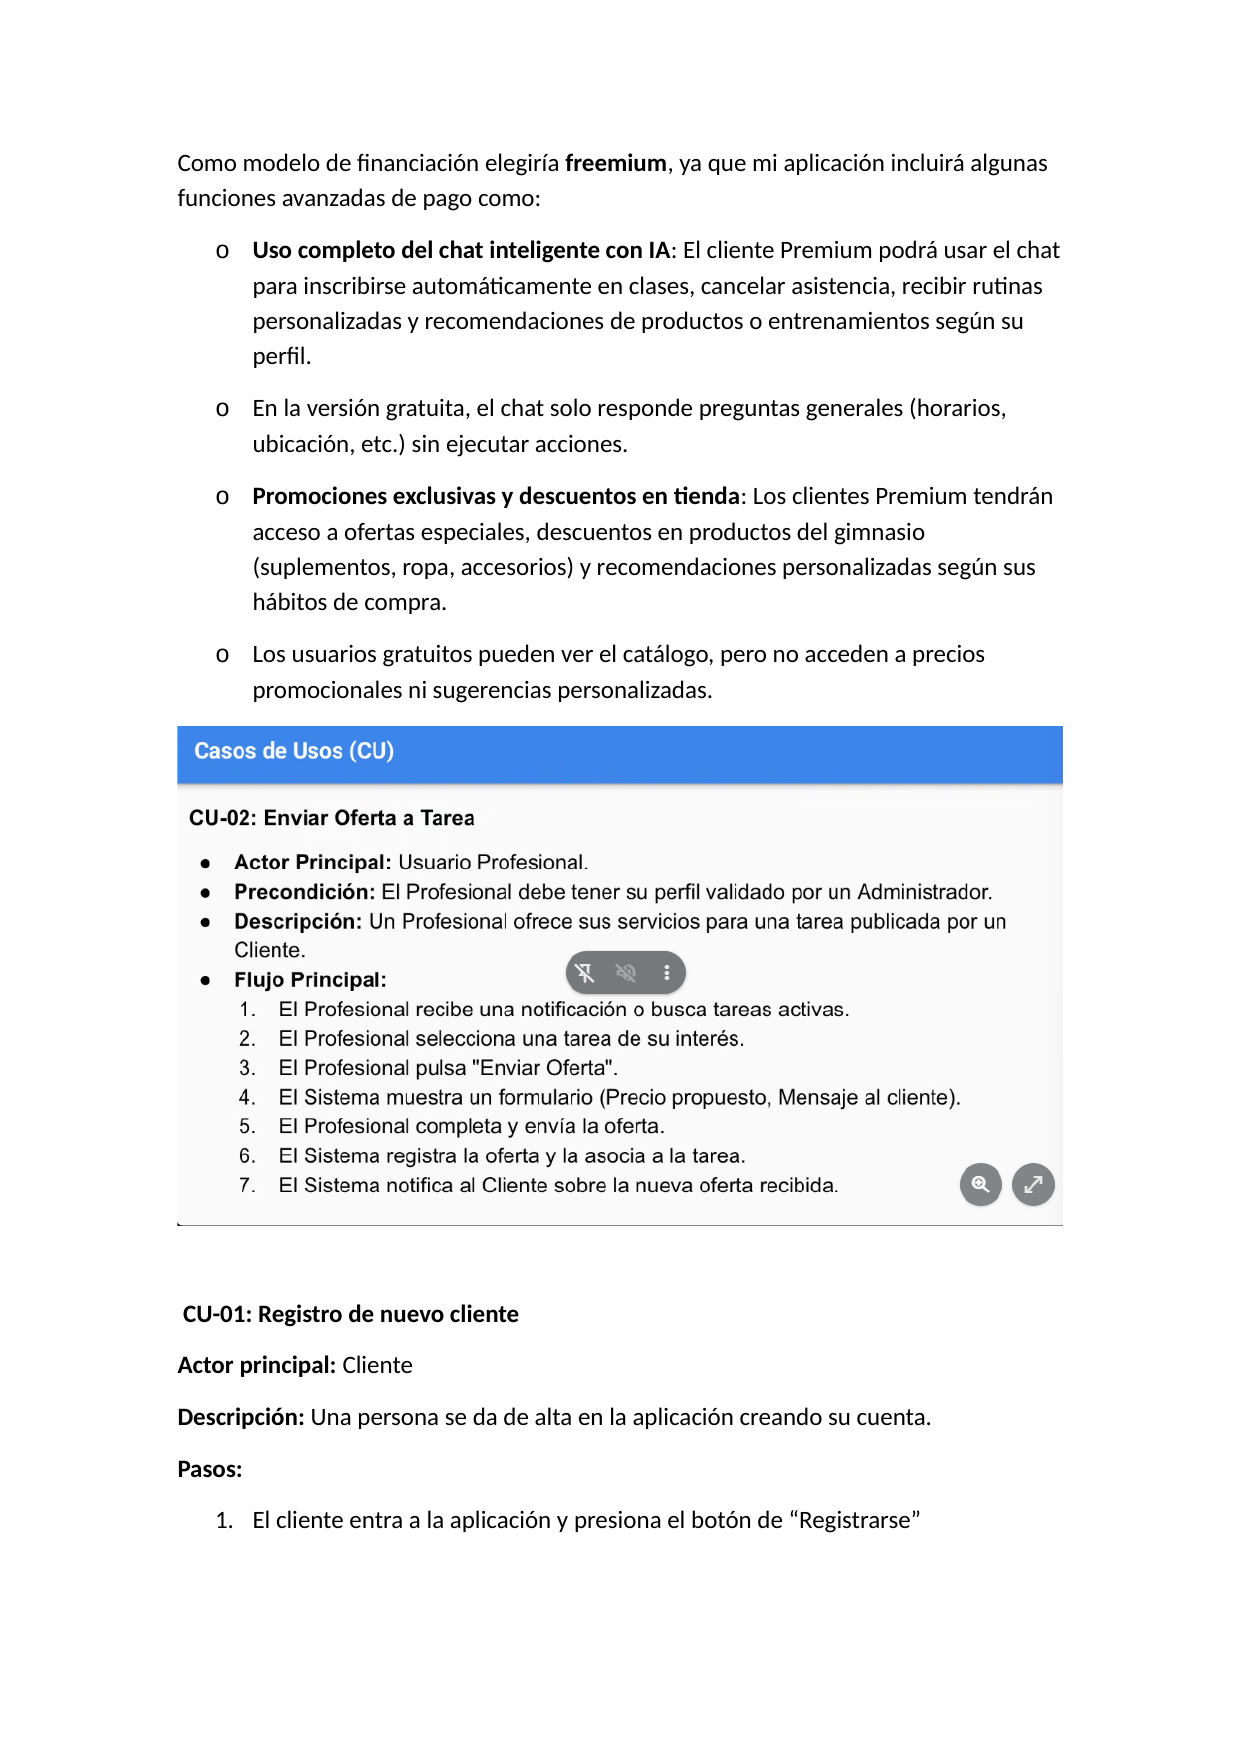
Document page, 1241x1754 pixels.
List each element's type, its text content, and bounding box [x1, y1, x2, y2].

text CU-01: Registro de nuevo cliente [177, 1298, 1063, 1328]
list Promociones exclusivas y descuentos en tienda: Los clientes Premium tendrán acceso a ofertas especiales, descuentos en productos del gimnasio (suplementos, ropa, accesorios) y recomendaciones personalizadas según sus hábitos de compra. [215, 480, 1063, 617]
text Descripción: Una persona se da de alta en la aplicación creando su cuenta. [177, 1401, 1063, 1432]
list Uso completo del chat inteligente con IA: El cliente Premium podrá usar el chat para inscribirse automáticamente en clases, cancelar asistencia, recibir rutinas personalizadas y recomendaciones de productos o entrenamientos según su perfil. [215, 234, 1063, 371]
list El cliente entra a la aplicación y presiona el botón de “Registrarse” [215, 1504, 1063, 1535]
text Actor principal: Cliente [177, 1349, 1063, 1380]
list En la versión gratuita, el chat solo responde preguntas generales (horarios, ubicación, etc.) sin ejecutar acciones. [215, 392, 1063, 459]
text Pasos: [177, 1453, 1063, 1483]
list Los usuarios gratuitos pueden ver el catálogo, pero no acceden a precios promocionales ni sugerencias personalizadas. [215, 638, 1063, 705]
text Como modelo de financiación elegiría freemium, ya que mi aplicación incluirá algunas funciones avanzadas de pago como: [177, 148, 1063, 213]
